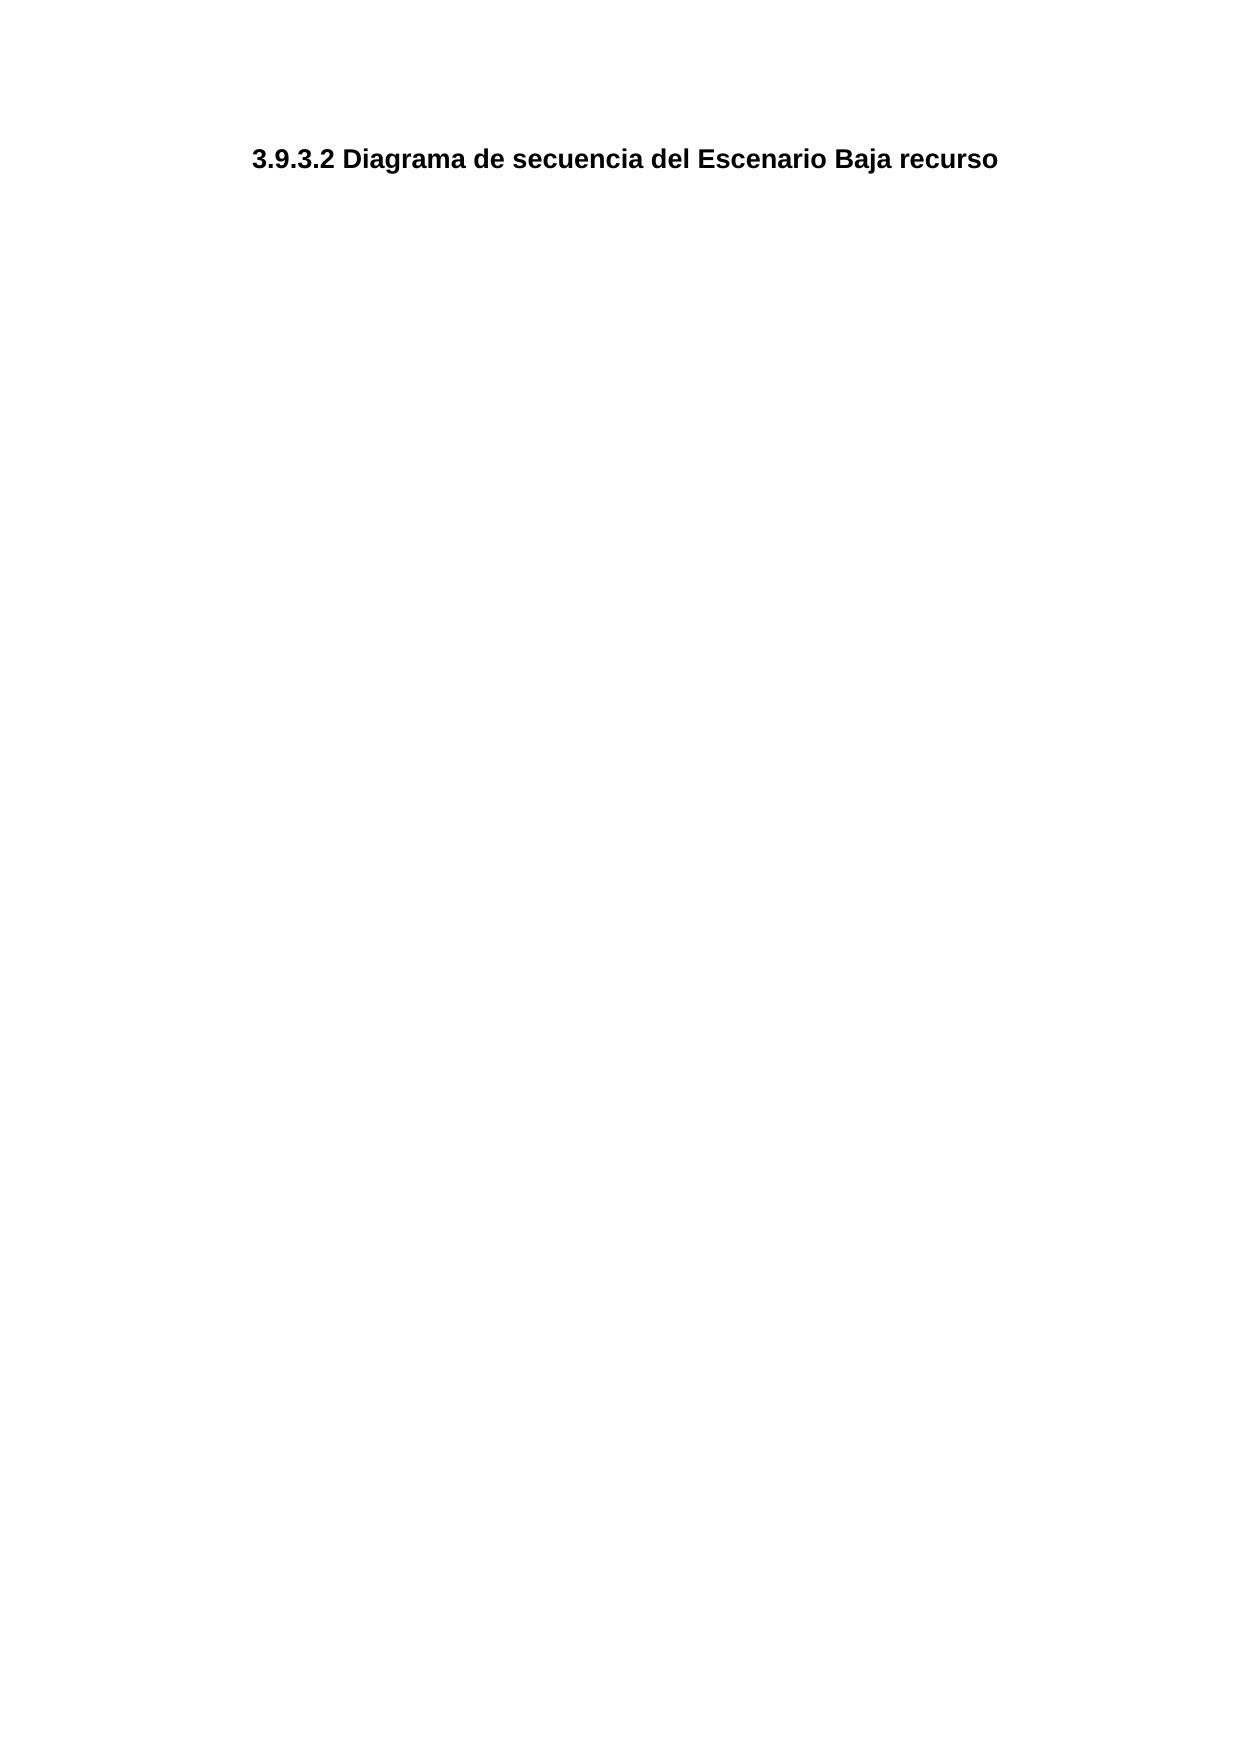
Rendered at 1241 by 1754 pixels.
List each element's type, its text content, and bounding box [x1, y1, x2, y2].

list Diagrama de secuencia del Escenario Baja recurso [244, 143, 1122, 174]
